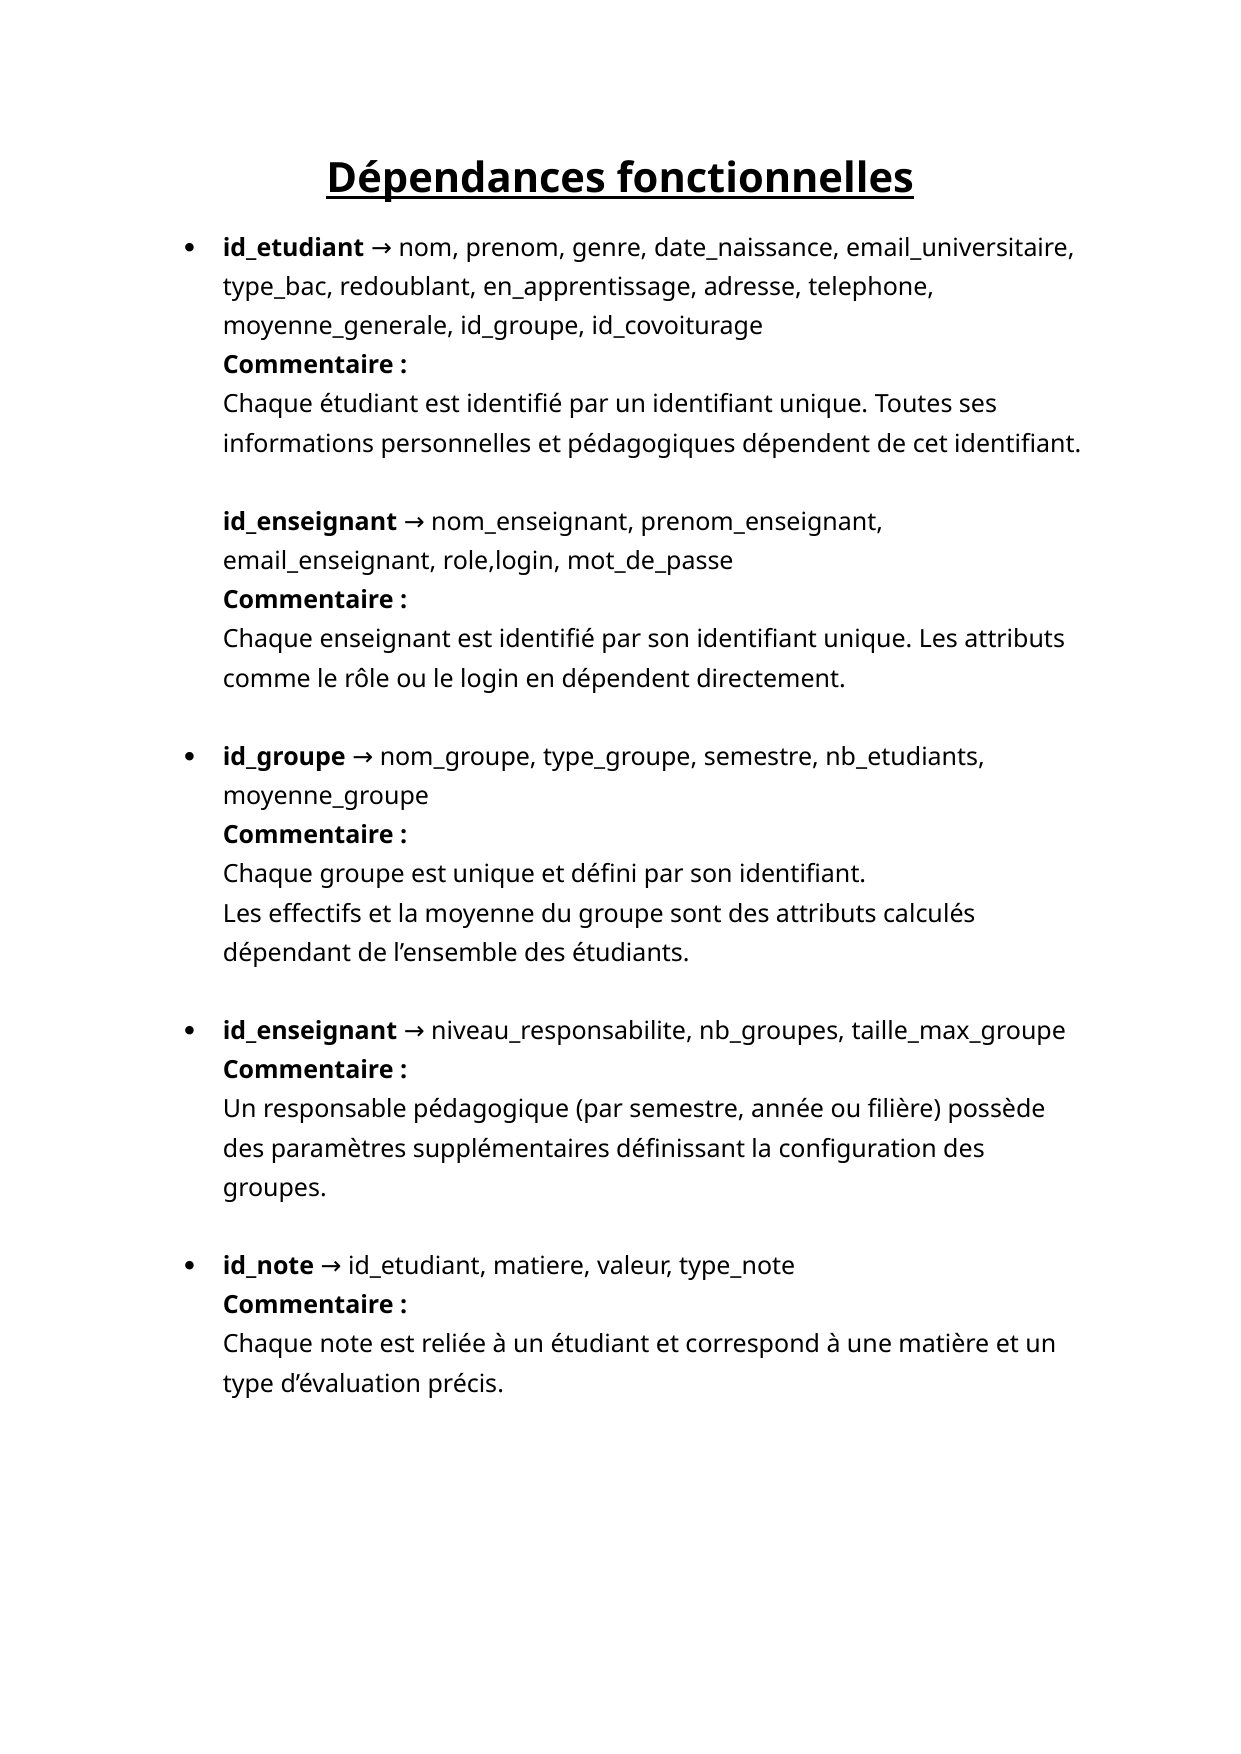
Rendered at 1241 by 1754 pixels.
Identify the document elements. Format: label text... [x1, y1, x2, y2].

text Dépendances fonctionnelles [148, 148, 1093, 204]
list id_groupe → nom_groupe, type_groupe, semestre, nb_etudiants, moyenne_groupe [185, 739, 1093, 812]
list id_etudiant → nom, prenom, genre, date_naissance, email_universitaire, type_bac, redoublant, en_apprentissage, adresse, telephone, moyenne_generale, id_groupe, id_covoiturage [185, 229, 1093, 342]
list Commentaire : Chaque groupe est unique et défini par son identifiant. Les effectifs et la moyenne du groupe sont des attributs calculés dépendant de l’ensemble des étudiants. [223, 817, 1093, 968]
list Commentaire : Chaque note est reliée à un étudiant et correspond à une matière et un type d’évaluation précis. [223, 1287, 1093, 1399]
list id_enseignant → nom_enseignant, prenom_enseignant, email_enseignant, role,login, mot_de_passe [223, 504, 1093, 577]
list Commentaire : Chaque étudiant est identifié par un identifiant unique. Toutes ses informations personnelles et pédagogiques dépendent de cet identifiant. [223, 347, 1093, 459]
list id_note → id_etudiant, matiere, valeur, type_note [185, 1248, 1093, 1282]
list Un responsable pédagogique (par semestre, année ou filière) possède des paramètres supplémentaires définissant la configuration des groupes. [223, 1091, 1093, 1203]
list Commentaire : Chaque enseignant est identifié par son identifiant unique. Les attributs comme le rôle ou le login en dépendent directement. [223, 582, 1093, 694]
list Commentaire : [223, 1052, 1093, 1086]
list id_enseignant → niveau_responsabilite, nb_groupes, taille_max_groupe [185, 1013, 1093, 1047]
